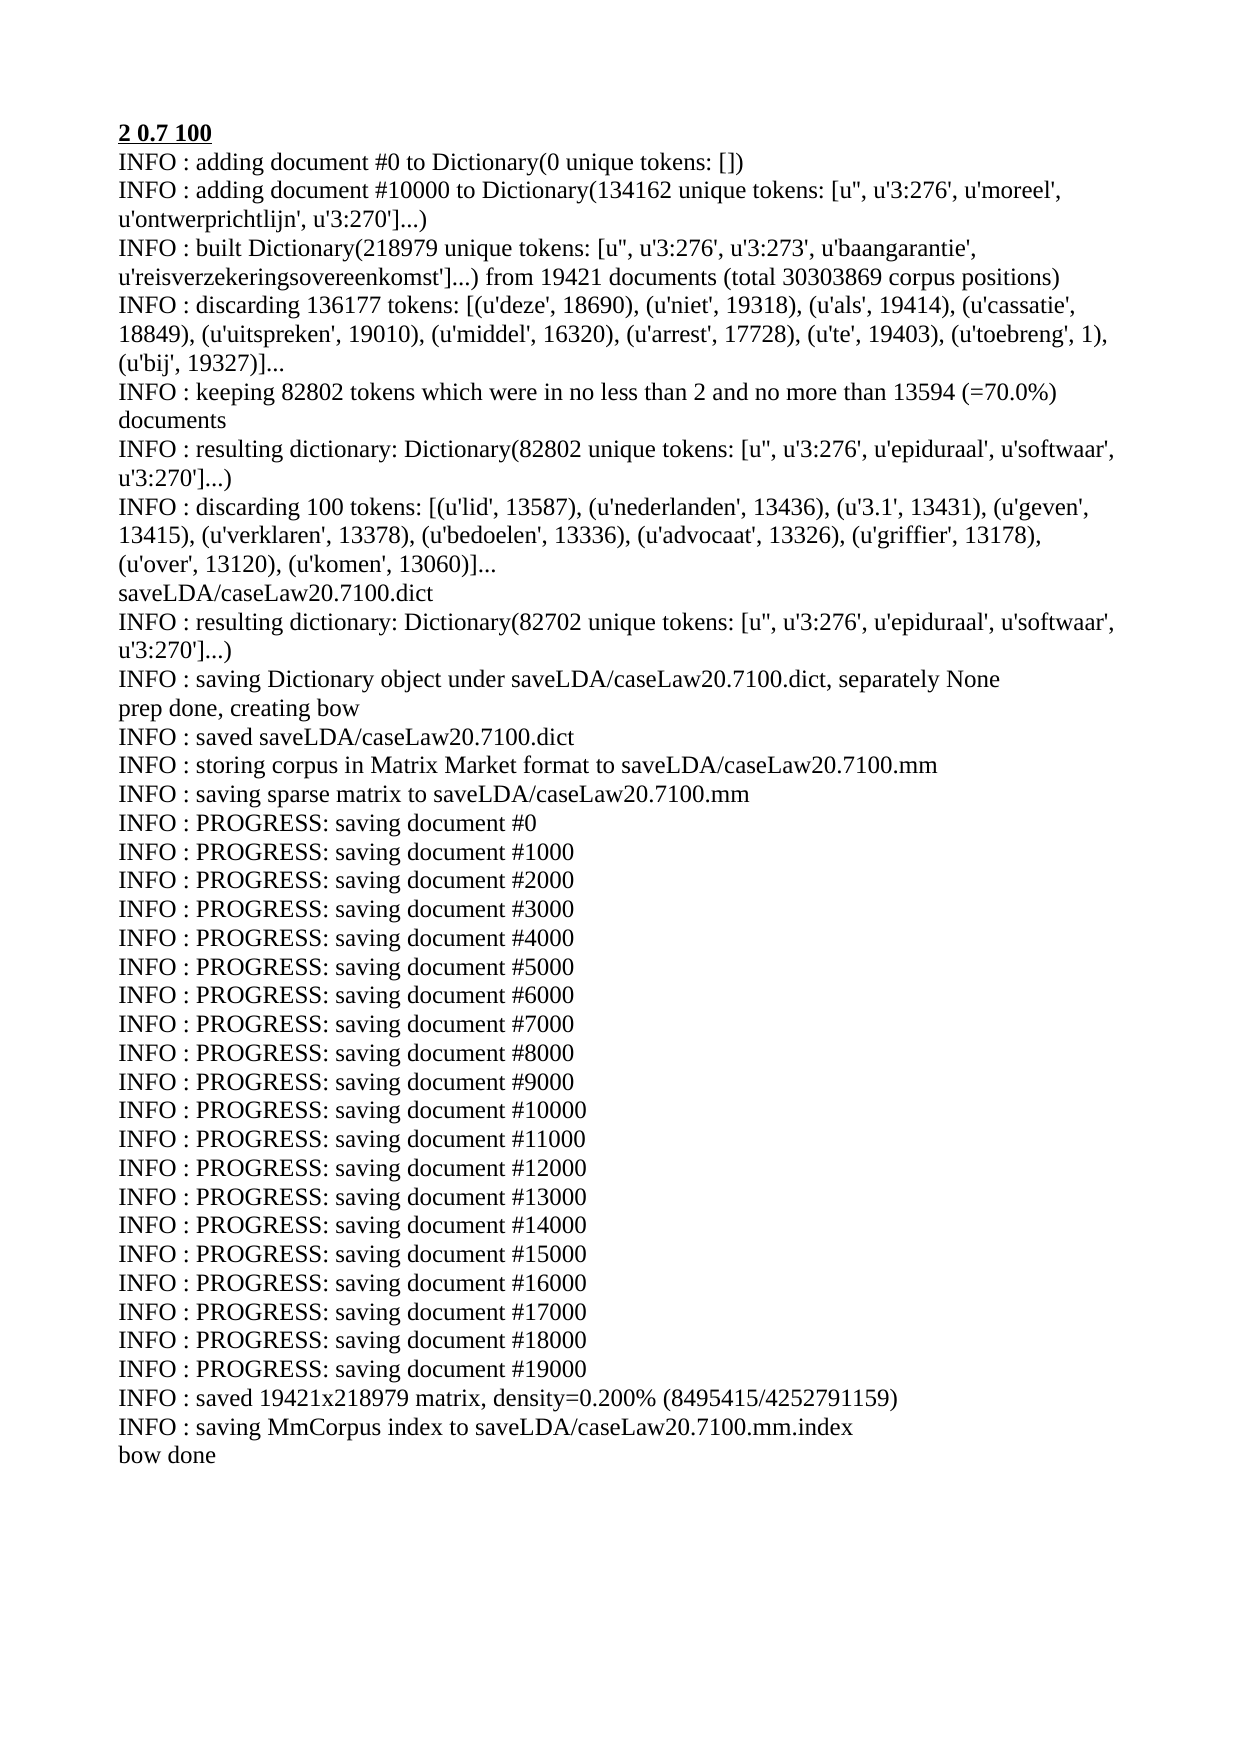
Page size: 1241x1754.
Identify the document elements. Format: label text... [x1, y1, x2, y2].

text INFO : saving Dictionary object under saveLDA/caseLaw20.7100.dict, separately None [118, 664, 1122, 693]
text INFO : PROGRESS: saving document #8000 [118, 1038, 1122, 1067]
text INFO : PROGRESS: saving document #13000 [118, 1182, 1122, 1211]
text INFO : PROGRESS: saving document #4000 [118, 923, 1122, 952]
text INFO : storing corpus in Matrix Market format to saveLDA/caseLaw20.7100.mm [118, 751, 1122, 779]
text INFO : PROGRESS: saving document #11000 [118, 1124, 1122, 1153]
text INFO : resulting dictionary: Dictionary(82802 unique tokens: [u'', u'3:276', u'epiduraal', u'softwaar', u'3:270']...) [118, 434, 1122, 492]
text INFO : adding document #0 to Dictionary(0 unique tokens: []) [118, 147, 1122, 176]
text INFO : discarding 136177 tokens: [(u'deze', 18690), (u'niet', 19318), (u'als', 19414), (u'cassatie', 18849), (u'uitspreken', 19010), (u'middel', 16320), (u'arrest', 17728), (u'te', 19403), (u'toebreng', 1), (u'bij', 19327)]... [118, 291, 1122, 377]
text INFO : adding document #10000 to Dictionary(134162 unique tokens: [u'', u'3:276', u'moreel', u'ontwerprichtlijn', u'3:270']...) [118, 176, 1122, 233]
text INFO : saving MmCorpus index to saveLDA/caseLaw20.7100.mm.index [118, 1412, 1122, 1441]
text INFO : saving sparse matrix to saveLDA/caseLaw20.7100.mm [118, 779, 1122, 808]
text INFO : saved 19421x218979 matrix, density=0.200% (8495415/4252791159) [118, 1383, 1122, 1412]
text INFO : PROGRESS: saving document #16000 [118, 1268, 1122, 1297]
text INFO : PROGRESS: saving document #5000 [118, 952, 1122, 981]
text bow done [118, 1441, 1122, 1469]
text INFO : PROGRESS: saving document #3000 [118, 894, 1122, 923]
text INFO : PROGRESS: saving document #19000 [118, 1354, 1122, 1383]
text INFO : PROGRESS: saving document #12000 [118, 1153, 1122, 1182]
text INFO : PROGRESS: saving document #17000 [118, 1297, 1122, 1326]
text INFO : PROGRESS: saving document #2000 [118, 866, 1122, 894]
text INFO : keeping 82802 tokens which were in no less than 2 and no more than 13594 (=70.0%) documents [118, 377, 1122, 434]
text INFO : PROGRESS: saving document #15000 [118, 1239, 1122, 1268]
text INFO : PROGRESS: saving document #1000 [118, 837, 1122, 866]
text INFO : PROGRESS: saving document #0 [118, 808, 1122, 837]
text INFO : built Dictionary(218979 unique tokens: [u'', u'3:276', u'3:273', u'baangarantie', u'reisverzekeringsovereenkomst']...) from 19421 documents (total 30303869 corpus positions) [118, 233, 1122, 291]
text saveLDA/caseLaw20.7100.dict [118, 578, 1122, 607]
text INFO : PROGRESS: saving document #6000 [118, 981, 1122, 1009]
text INFO : PROGRESS: saving document #14000 [118, 1211, 1122, 1239]
text 2 0.7 100 [118, 118, 1122, 147]
text prep done, creating bow [118, 693, 1122, 722]
text INFO : PROGRESS: saving document #10000 [118, 1096, 1122, 1124]
text INFO : PROGRESS: saving document #18000 [118, 1326, 1122, 1354]
text INFO : resulting dictionary: Dictionary(82702 unique tokens: [u'', u'3:276', u'epiduraal', u'softwaar', u'3:270']...) [118, 607, 1122, 664]
text INFO : discarding 100 tokens: [(u'lid', 13587), (u'nederlanden', 13436), (u'3.1', 13431), (u'geven', 13415), (u'verklaren', 13378), (u'bedoelen', 13336), (u'advocaat', 13326), (u'griffier', 13178), (u'over', 13120), (u'komen', 13060)]... [118, 492, 1122, 578]
text INFO : PROGRESS: saving document #7000 [118, 1009, 1122, 1038]
text INFO : saved saveLDA/caseLaw20.7100.dict [118, 722, 1122, 751]
text INFO : PROGRESS: saving document #9000 [118, 1067, 1122, 1096]
